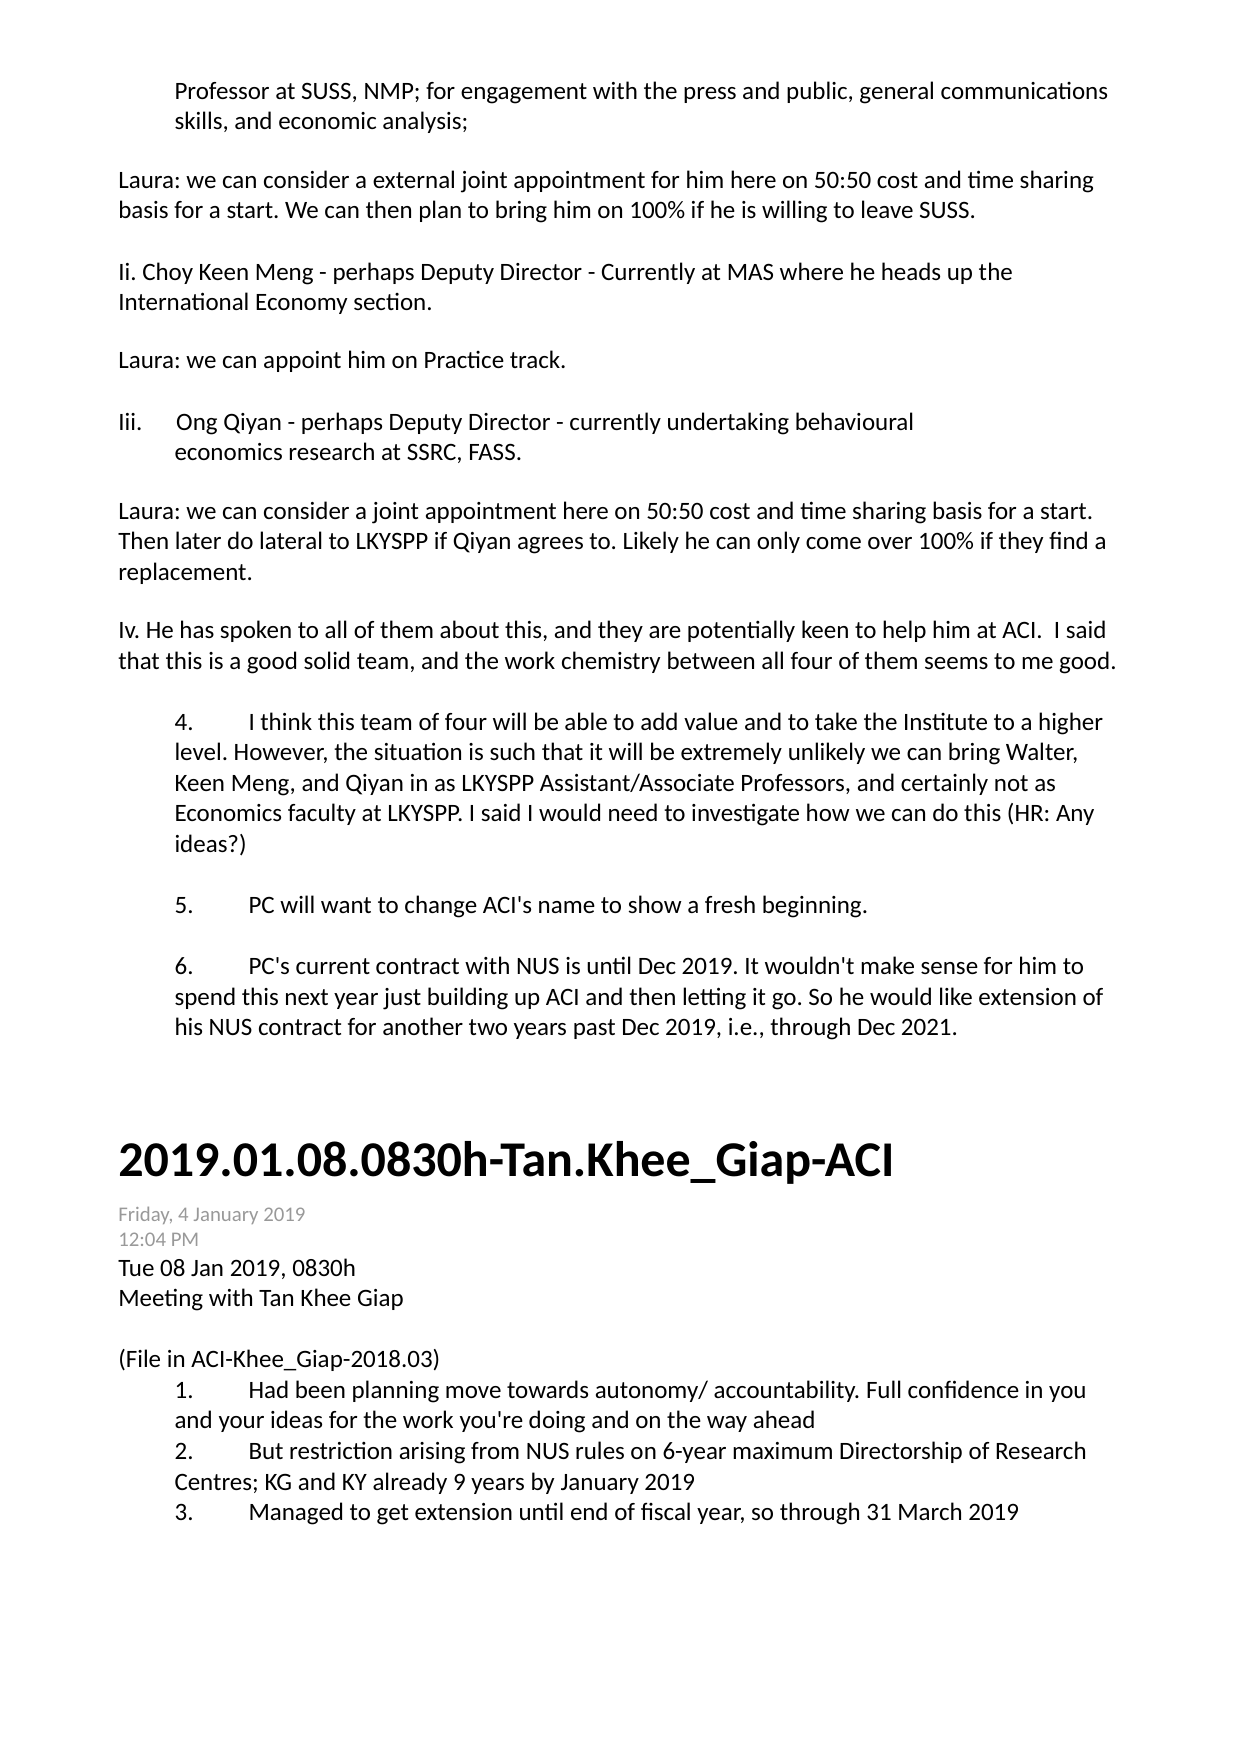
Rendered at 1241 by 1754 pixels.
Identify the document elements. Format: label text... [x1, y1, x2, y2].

list PC will want to change ACI's name to show a fresh beginning. [174, 889, 1122, 919]
text Iv. He has spoken to all of them about this, and they are potentially keen to help him at ACI. I said that this is a good solid team, and the work chemistry between all four of them seems to me good. [118, 614, 1122, 675]
list PC's current contract with NUS is until Dec 2019. It wouldn't make sense for him to spend this next year just building up ACI and then letting it go. So he would like extension of his NUS contract for another two years past Dec 2019, i.e., through Dec 2021. [174, 950, 1122, 1042]
subtitle 2019.01.08.0830h-Tan.Khee_Giap-ACI [118, 1128, 1122, 1189]
text Laura: we can consider a joint appointment here on 50:50 cost and time sharing basis for a start. Then later do lateral to LKYSPP if Qiyan agrees to. Likely he can only come over 100% if they find a replacement. [118, 495, 1122, 586]
text Laura: we can consider a external joint appointment for him here on 50:50 cost and time sharing basis for a start. We can then plan to bring him on 100% if he is willing to leave SUSS. [118, 164, 1122, 225]
text Professor at SUSS, NMP; for engagement with the press and public, general communications skills, and economic analysis; [174, 75, 1122, 136]
text Laura: we can appoint him on Practice track. [118, 345, 1122, 375]
text economics research at SSRC, FASS. [174, 436, 1122, 467]
list But restriction arising from NUS rules on 6-year maximum Directorship of Research Centres; KG and KY already 9 years by January 2019 [174, 1435, 1122, 1496]
list I think this team of four will be able to add value and to take the Institute to a higher level. However, the situation is such that it will be extremely unlikely we can bring Walter, Keen Meng, and Qiyan in as LKYSPP Assistant/Associate Professors, and certainly not as Economics faculty at LKYSPP. I said I would need to investigate how we can do this (HR: Any ideas?) [174, 706, 1122, 858]
text Friday, 4 January 2019 [118, 1201, 1122, 1227]
list Had been planning move towards autonomy/ accountability. Full confidence in you and your ideas for the work you're doing and on the way ahead [174, 1374, 1122, 1435]
list Managed to get extension until end of fiscal year, so through 31 March 2019 [174, 1496, 1122, 1527]
text Meeting with Tan Khee Giap [118, 1283, 1122, 1313]
text Tue 08 Jan 2019, 0830h [118, 1252, 1122, 1283]
text (File in ACI-Khee_Giap-2018.03) [118, 1344, 1122, 1374]
text Iii. Ong Qiyan - perhaps Deputy Director - currently undertaking behavioural [118, 406, 1122, 436]
text 12:04 PM [118, 1227, 1122, 1252]
text Ii. Choy Keen Meng - perhaps Deputy Director - Currently at MAS where he heads up the International Economy section. [118, 256, 1122, 317]
